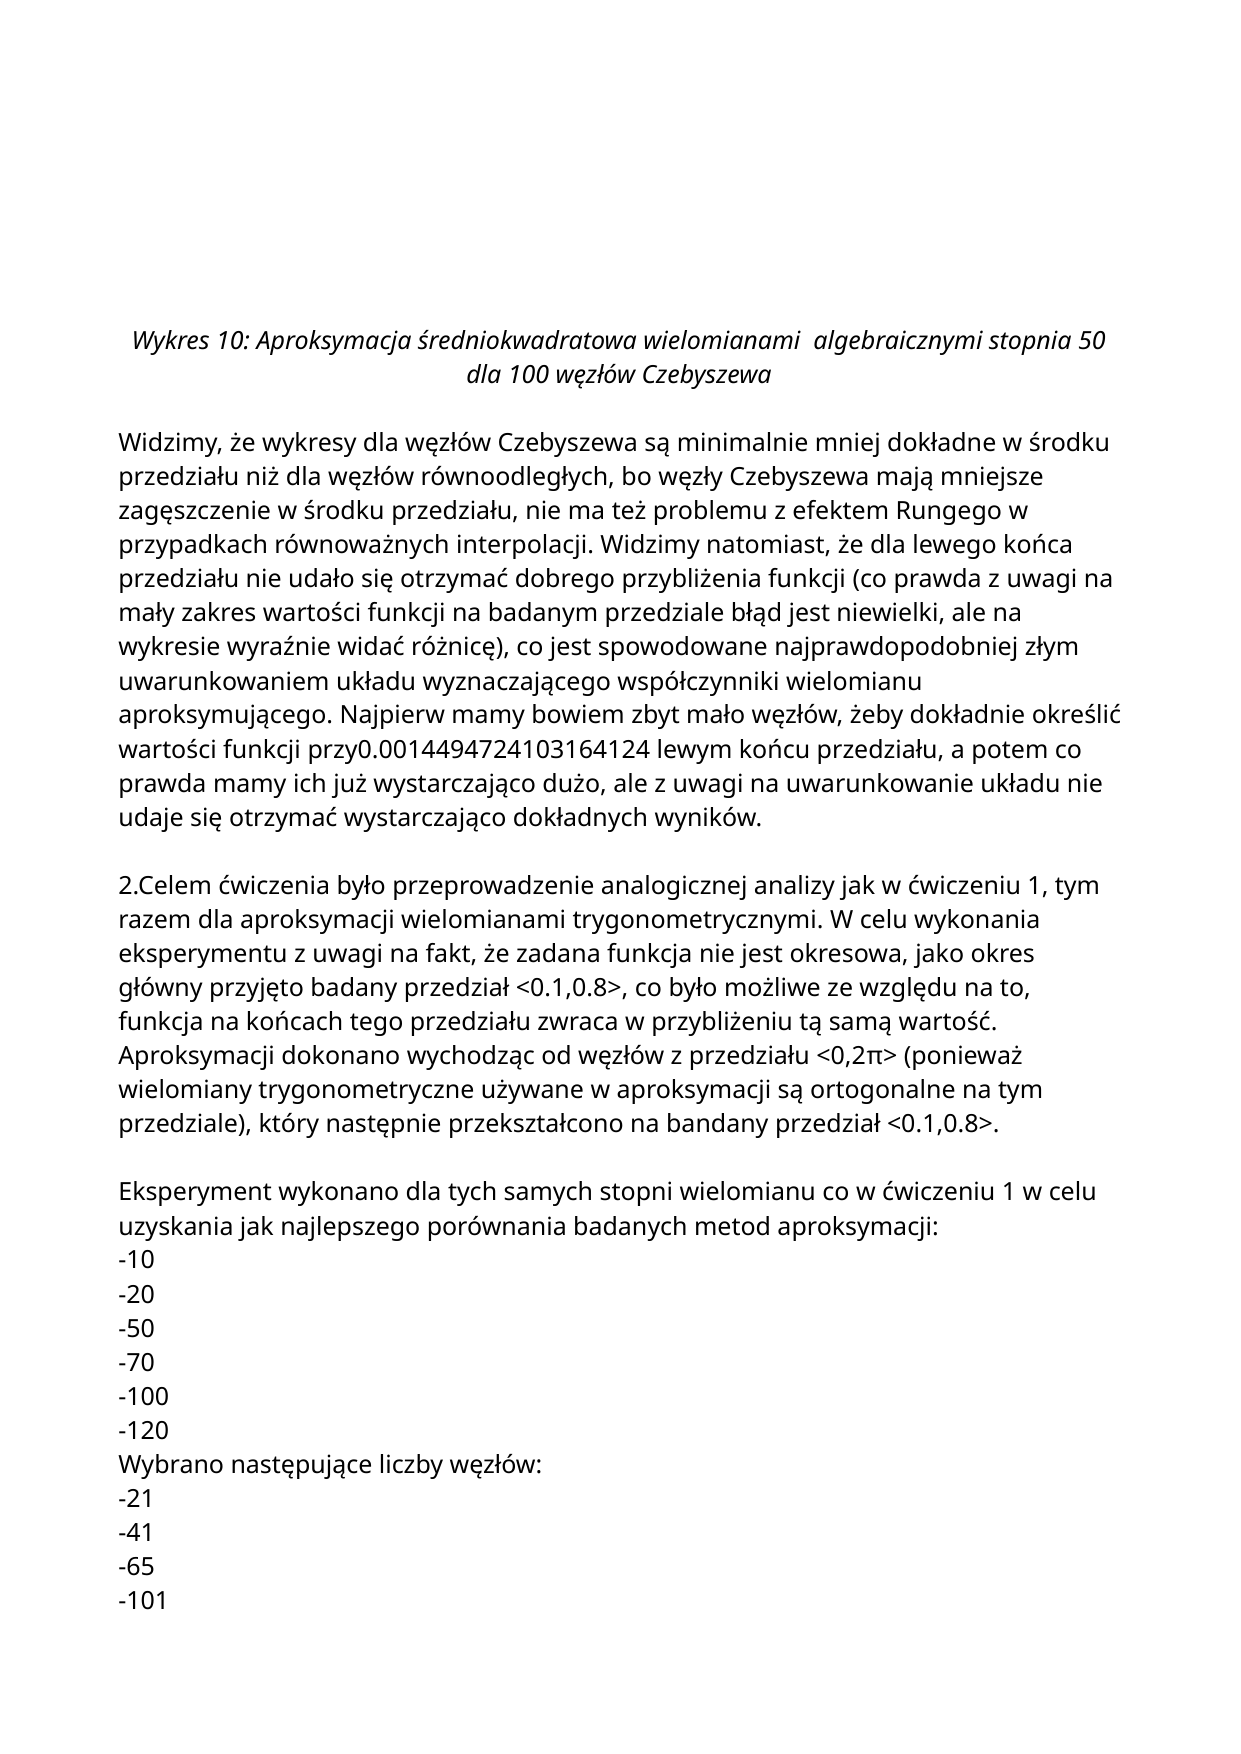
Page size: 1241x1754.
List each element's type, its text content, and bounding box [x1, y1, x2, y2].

text -10 [118, 1242, 1122, 1276]
text -120 [118, 1412, 1122, 1447]
text 2.Celem ćwiczenia było przeprowadzenie analogicznej analizy jak w ćwiczeniu 1, tym razem dla aproksymacji wielomianami trygonometrycznymi. W celu wykonania eksperymentu z uwagi na fakt, że zadana funkcja nie jest okresowa, jako okres główny przyjęto badany przedział <0.1,0.8>, co było możliwe ze względu na to, funkcja na końcach tego przedziału zwraca w przybliżeniu tą samą wartość. Aproksymacji dokonano wychodząc od węzłów z przedziału <0,2π> (ponieważ wielomiany trygonometryczne używane w aproksymacji są ortogonalne na tym przedziale), który następnie przekształcono na bandany przedział <0.1,0.8>. [118, 867, 1122, 1140]
text Wykres 10: Aproksymacja średniokwadratowa wielomianami algebraicznymi stopnia 50 dla 100 węzłów Czebyszewa [118, 322, 1122, 391]
text -20 [118, 1276, 1122, 1310]
text -101 [118, 1583, 1122, 1617]
text Wybrano następujące liczby węzłów: [118, 1447, 1122, 1481]
text Eksperyment wykonano dla tych samych stopni wielomianu co w ćwiczeniu 1 w celu uzyskania jak najlepszego porównania badanych metod aproksymacji: [118, 1174, 1122, 1242]
text -21 [118, 1481, 1122, 1515]
text -70 [118, 1344, 1122, 1378]
text -100 [118, 1378, 1122, 1412]
text -65 [118, 1549, 1122, 1583]
text Widzimy, że wykresy dla węzłów Czebyszewa są minimalnie mniej dokładne w środku przedziału niż dla węzłów równoodległych, bo węzły Czebyszewa mają mniejsze zagęszczenie w środku przedziału, nie ma też problemu z efektem Rungego w przypadkach równoważnych interpolacji. Widzimy natomiast, że dla lewego końca przedziału nie udało się otrzymać dobrego przybliżenia funkcji (co prawda z uwagi na mały zakres wartości funkcji na badanym przedziale błąd jest niewielki, ale na wykresie wyraźnie widać różnicę), co jest spowodowane najprawdopodobniej złym uwarunkowaniem układu wyznaczającego współczynniki wielomianu aproksymującego. Najpierw mamy bowiem zbyt mało węzłów, żeby dokładnie określić wartości funkcji przy0.0014494724103164124 lewym końcu przedziału, a potem co prawda mamy ich już wystarczająco dużo, ale z uwagi na uwarunkowanie układu nie udaje się otrzymać wystarczająco dokładnych wyników. [118, 425, 1122, 833]
text -41 [118, 1515, 1122, 1549]
text -50 [118, 1310, 1122, 1344]
